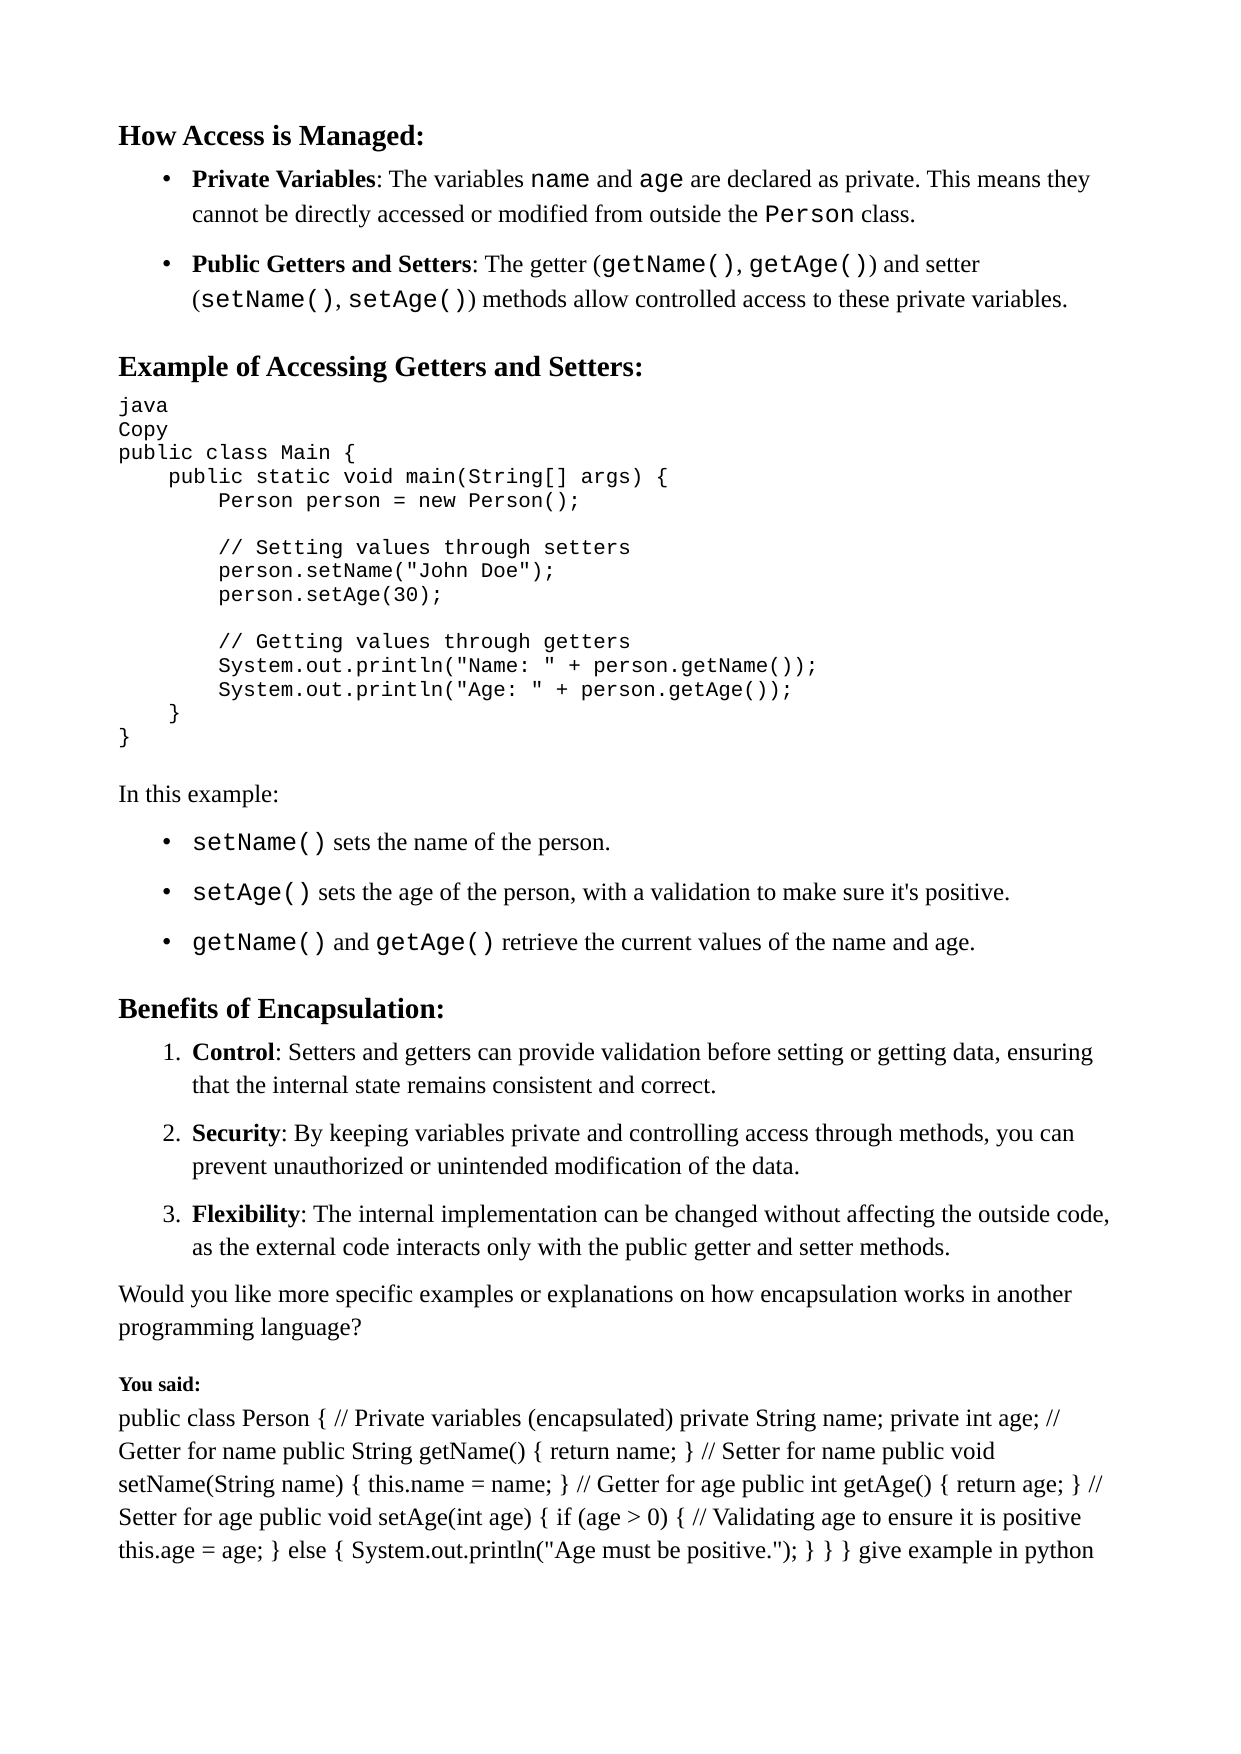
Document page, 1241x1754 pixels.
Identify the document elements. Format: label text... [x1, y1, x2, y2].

list Security: By keeping variables private and controlling access through methods, you can prevent unauthorized or unintended modification of the data. [162, 1118, 1122, 1180]
text person.setAge(30); [118, 584, 1122, 608]
list getName() and getAge() retrieve the current values of the name and age. [162, 927, 1122, 958]
text Would you like more specific examples or explanations on how encapsulation works in another programming language? [118, 1279, 1122, 1341]
subtitle How Access is Managed: [118, 118, 1122, 152]
list Private Variables: The variables name and age are declared as private. This means they cannot be directly accessed or modified from outside the Person class. [162, 164, 1122, 230]
subtitle Example of Accessing Getters and Setters: [118, 349, 1122, 382]
text // Setting values through setters [118, 537, 1122, 561]
text Person person = new Person(); [118, 489, 1122, 513]
list Public Getters and Setters: The getter (getName(), getAge()) and setter (setName(), setAge()) methods allow controlled access to these private variables. [162, 249, 1122, 315]
subtitle You said: [118, 1372, 1122, 1396]
text System.out.println("Age: " + person.getAge()); [118, 679, 1122, 702]
text } [118, 726, 1122, 750]
text System.out.println("Name: " + person.getName()); [118, 655, 1122, 679]
text Copy [118, 419, 1122, 442]
text } [118, 702, 1122, 726]
text public class Main { [118, 442, 1122, 466]
text public static void main(String[] args) { [118, 466, 1122, 489]
text In this example: [118, 779, 1122, 808]
list setName() sets the name of the person. [162, 827, 1122, 858]
list Control: Setters and getters can provide validation before setting or getting data, ensuring that the internal state remains consistent and correct. [162, 1037, 1122, 1099]
text java [118, 395, 1122, 419]
text public class Person { // Private variables (encapsulated) private String name; private int age; // Getter for name public String getName() { return name; } // Setter for name public void setName(String name) { this.name = name; } // Getter for age public int getAge() { return age; } // Setter for age public void setAge(int age) { if (age > 0) { // Validating age to ensure it is positive this.age = age; } else { System.out.println("Age must be positive."); } } } give example in python [118, 1403, 1122, 1563]
text person.setName("John Doe"); [118, 561, 1122, 584]
list Flexibility: The internal implementation can be changed without affecting the outside code, as the external code interacts only with the public getter and setter methods. [162, 1199, 1122, 1260]
text // Getting values through getters [118, 631, 1122, 655]
list setAge() sets the age of the person, with a validation to make sure it's positive. [162, 877, 1122, 908]
subtitle Benefits of Encapsulation: [118, 991, 1122, 1025]
